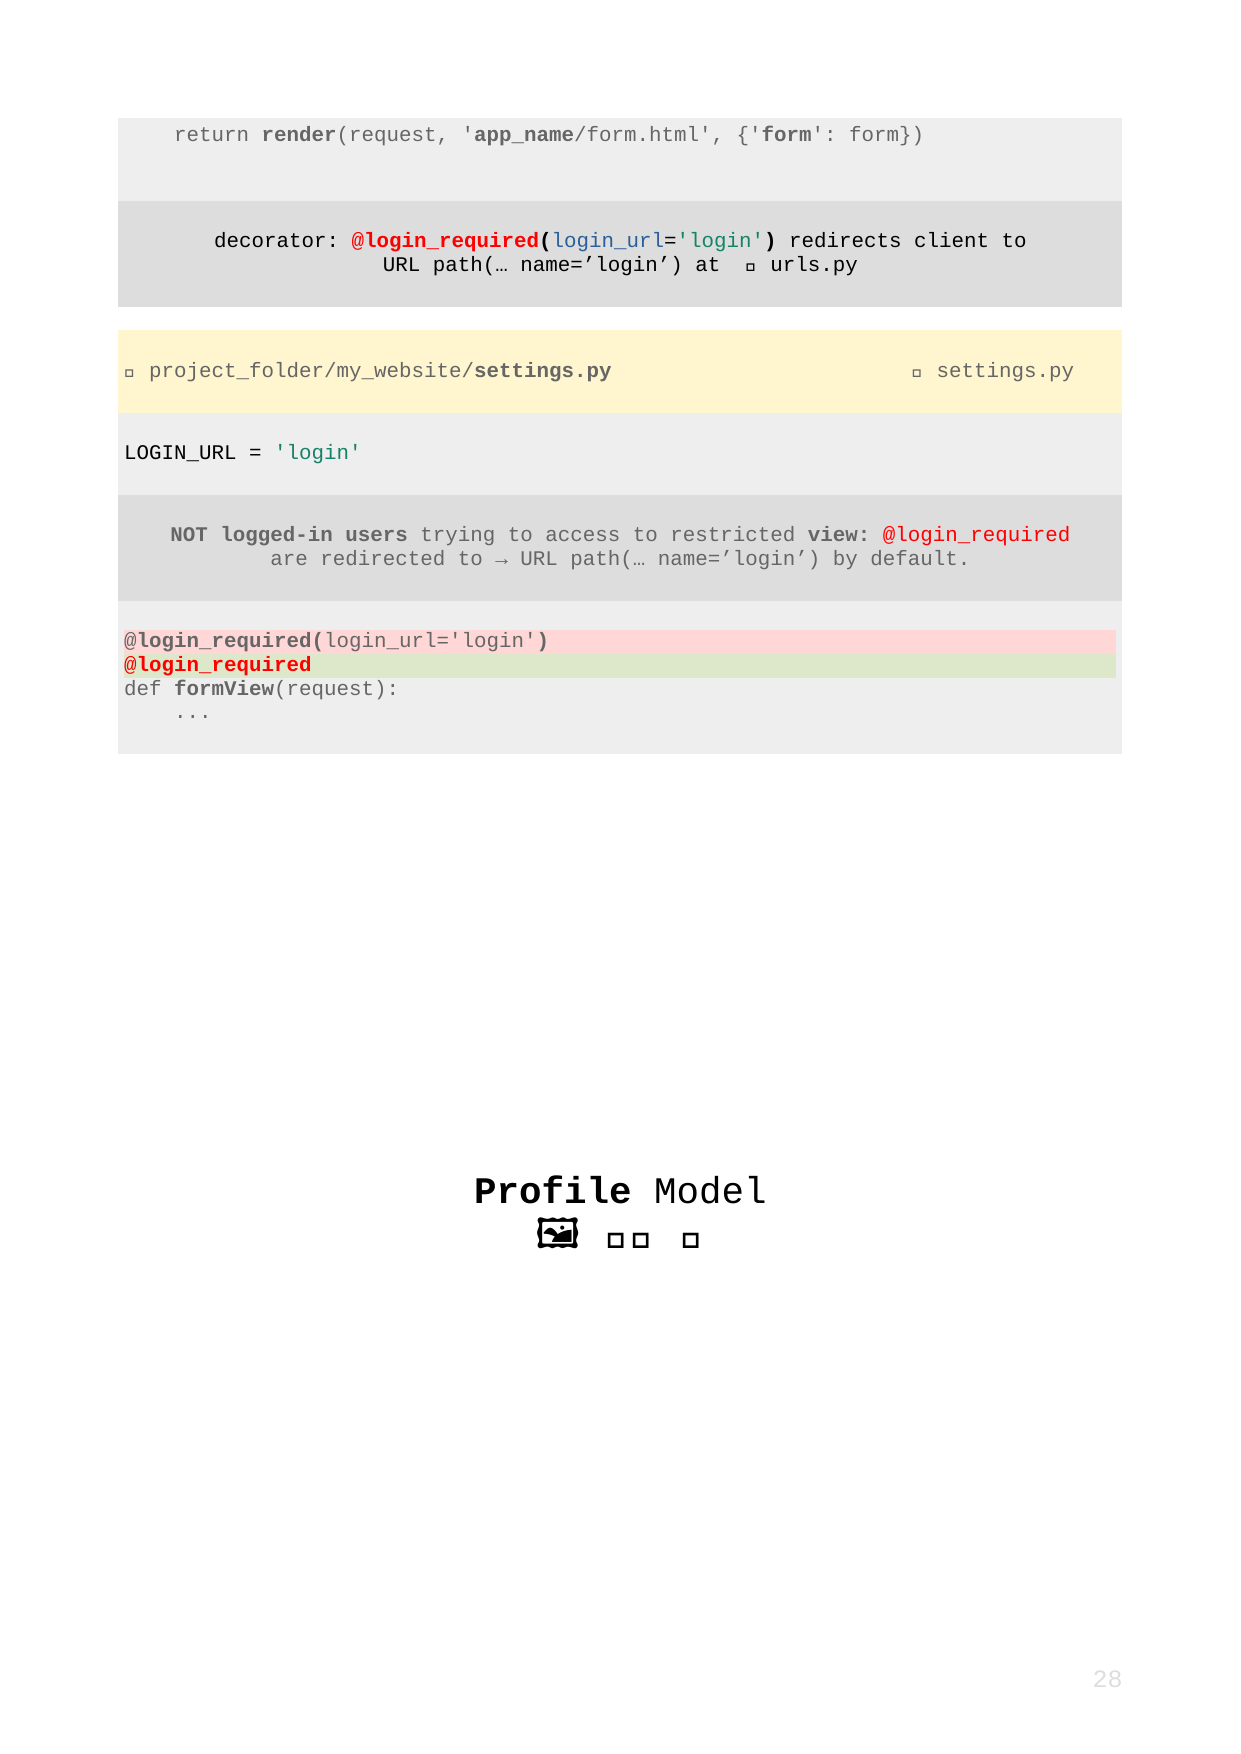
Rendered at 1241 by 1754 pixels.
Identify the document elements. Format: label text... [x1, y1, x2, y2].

table_cell decorator: @login_required(login_url='login') redirects client to URL path(… name=’login’) at 🐍 urls.py [118, 201, 1122, 307]
table_cell LOGIN_URL = 'login' [118, 413, 1122, 495]
subtitle Profile Model 🖼️ 👧🧒 📞 [118, 1172, 1122, 1261]
table_cell NOT logged-in users trying to access to restricted view: @login_required are redirected to → URL path(… name=’login’) by default. [118, 495, 1122, 601]
table_header 📝 project_folder/my_website/settings.py 🐍 settings.py [118, 330, 1122, 413]
table_cell return render(request, 'app_name/form.html', {'form': form}) [118, 118, 1122, 201]
table_cell @login_required(login_url='login') @login_required def formView(request): ... [118, 601, 1122, 754]
